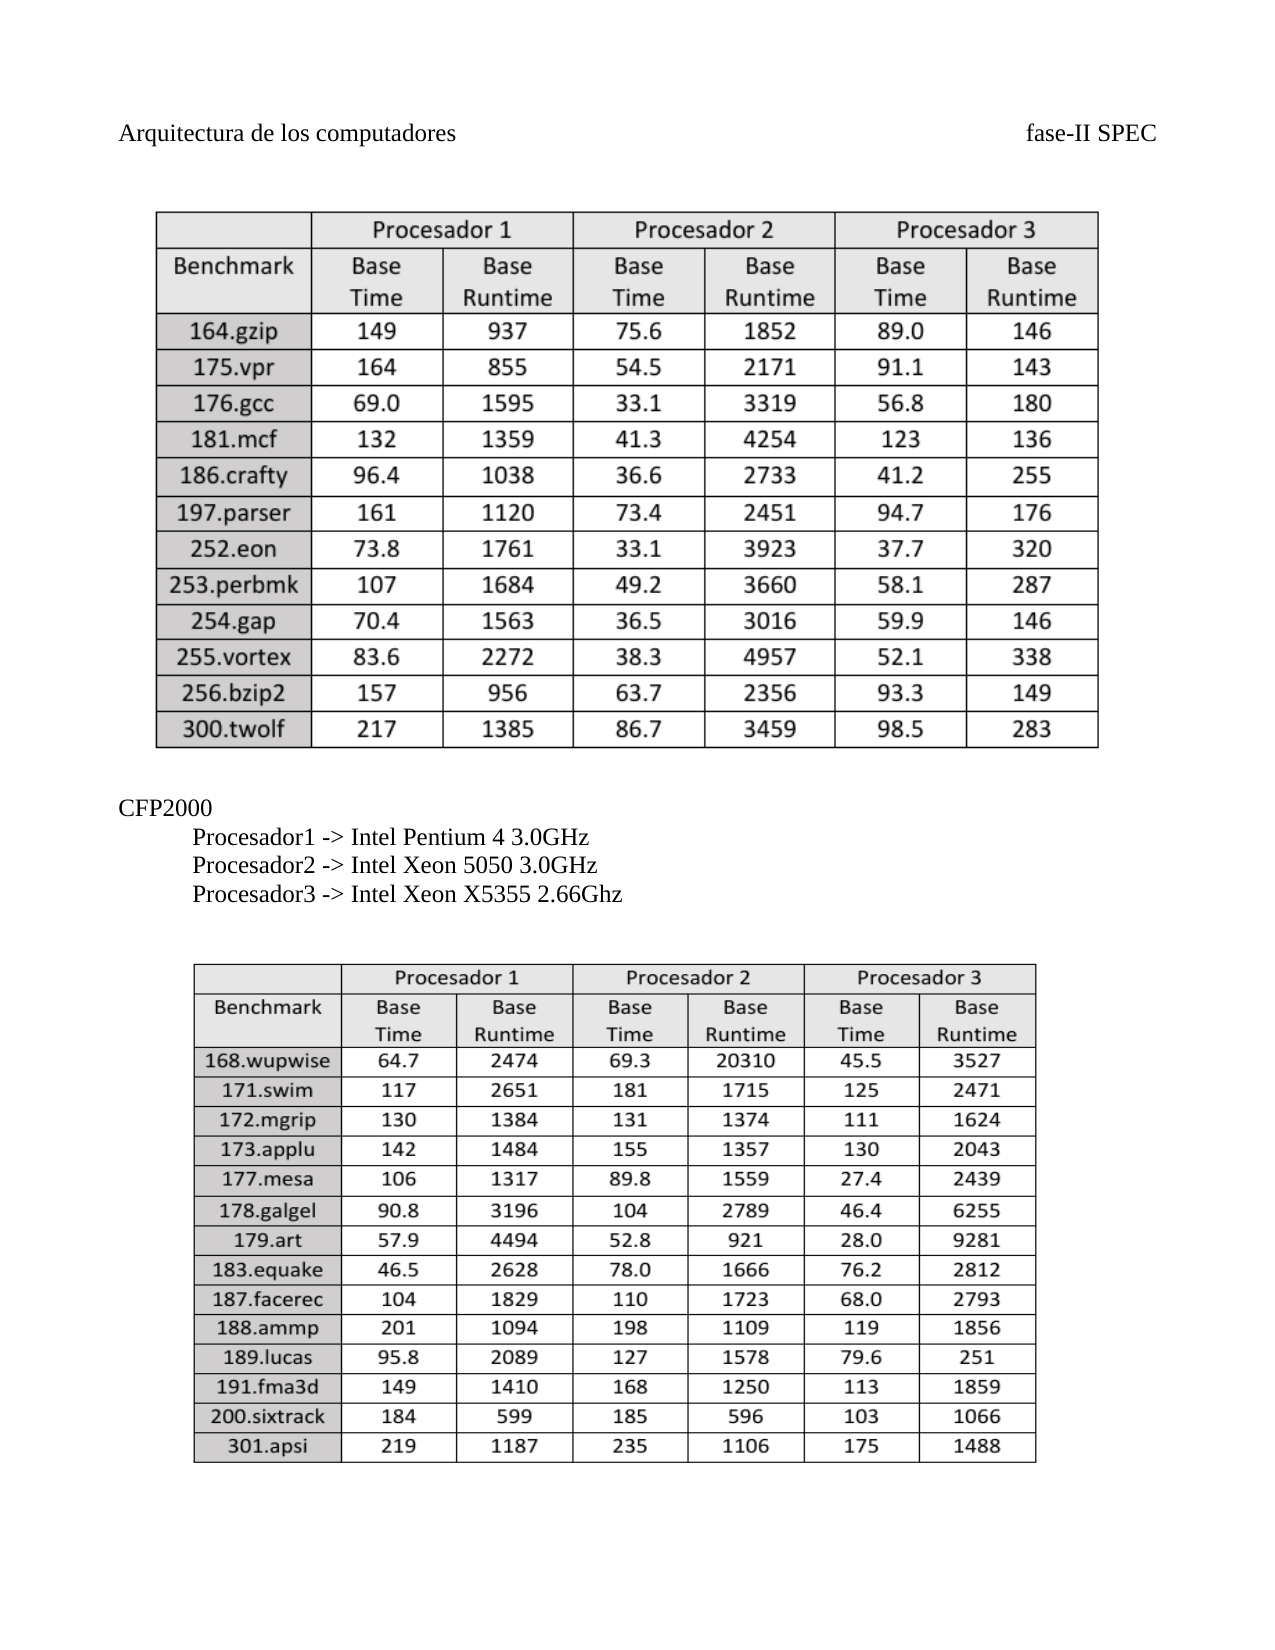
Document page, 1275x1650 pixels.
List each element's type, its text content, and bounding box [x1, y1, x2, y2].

text Procesador3 -> Intel Xeon X5355 2.66Ghz [118, 879, 1157, 908]
text CFP2000  [118, 793, 1157, 822]
picture [169, 948, 1085, 1480]
text Procesador2 -> Intel Xeon 5050 3.0GHz [118, 851, 1157, 879]
text Procesador1 -> Intel Pentium 4 3.0GHz [118, 822, 1157, 851]
picture [113, 184, 1153, 765]
